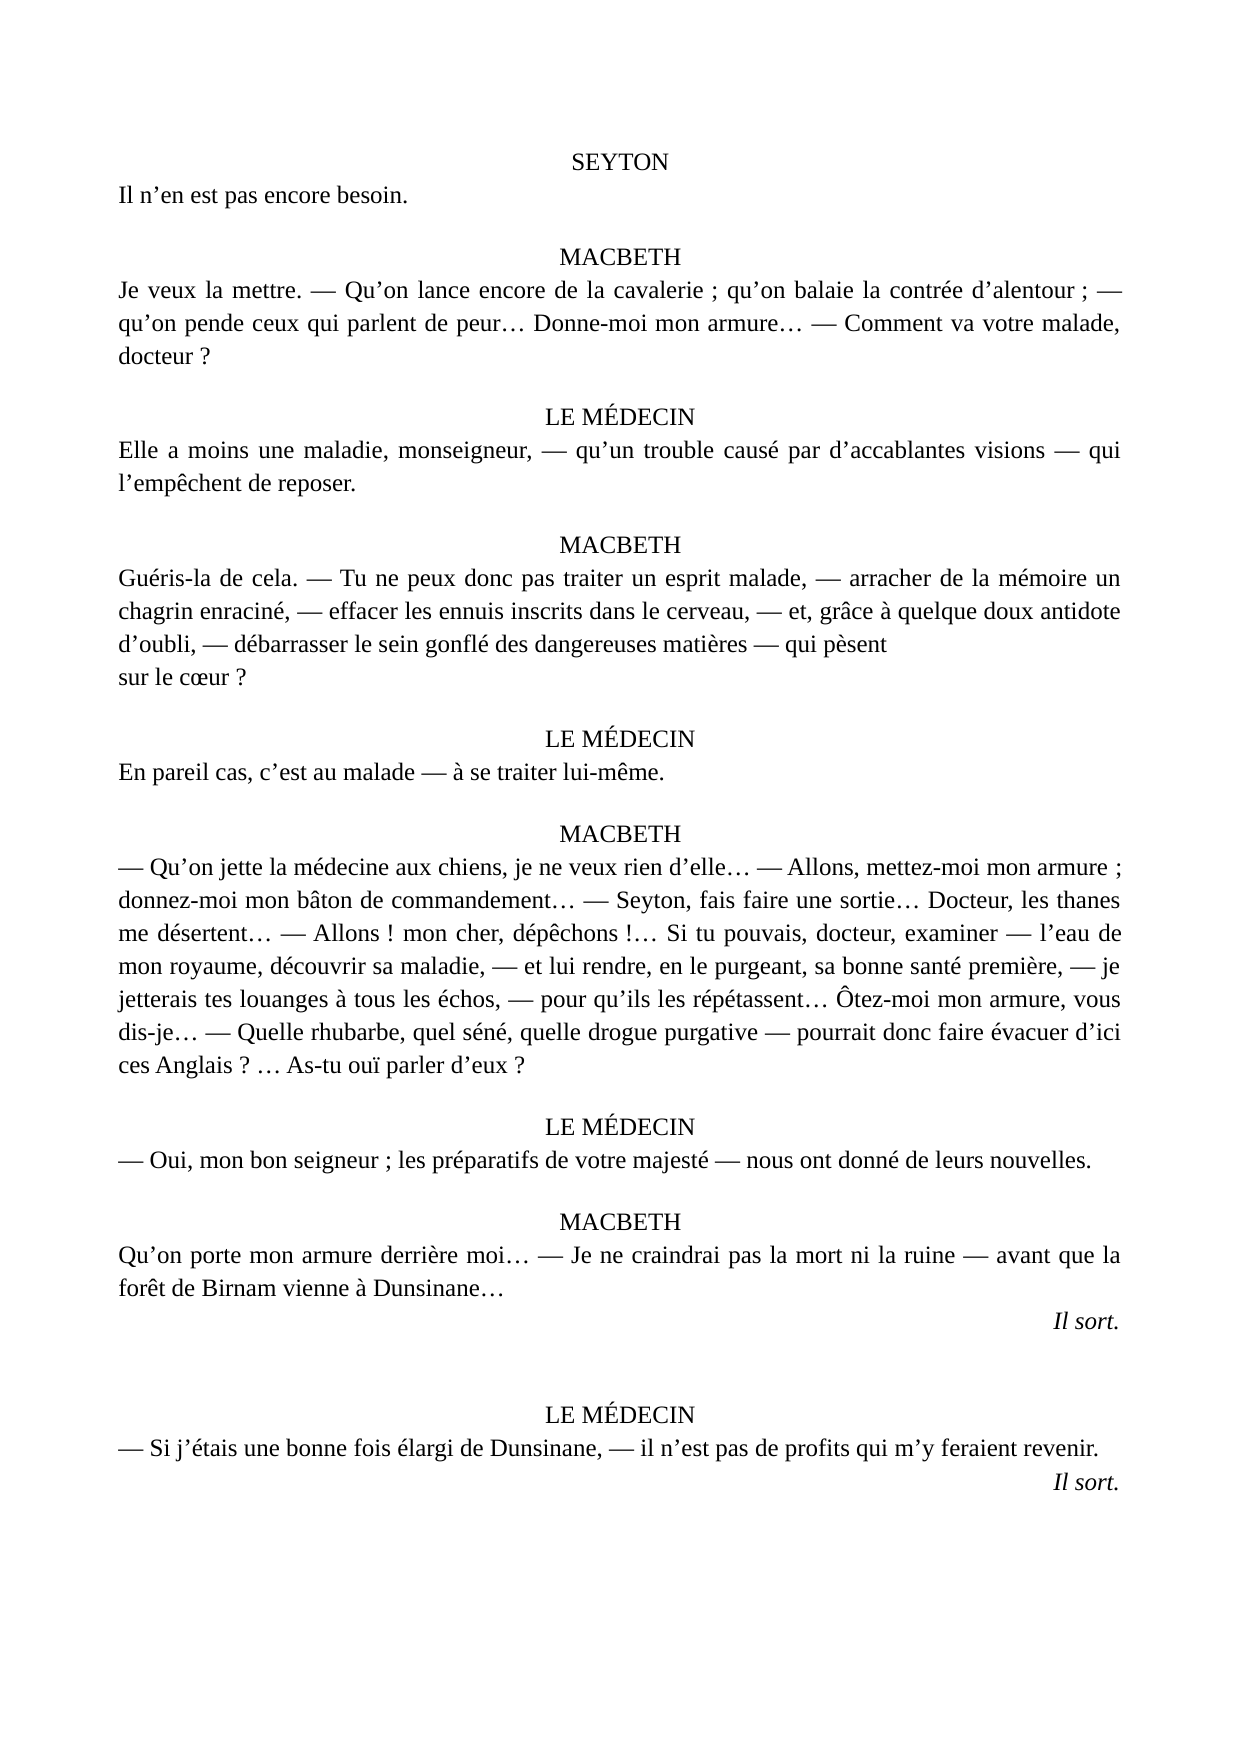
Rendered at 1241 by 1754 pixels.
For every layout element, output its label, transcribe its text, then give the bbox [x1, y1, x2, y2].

text Il n’en est pas encore besoin. [118, 180, 1122, 209]
text MACBETH [118, 242, 1122, 270]
text MACBETH [118, 819, 1122, 848]
text LE MÉDECIN [118, 402, 1122, 431]
text Elle a moins une maladie, monseigneur, — qu’un trouble causé par d’accablantes visions — qui l’empêchent de reposer. [118, 436, 1122, 497]
text LE MÉDECIN [118, 1401, 1122, 1429]
text — Oui, mon bon seigneur ; les préparatifs de votre majesté — nous ont donné de leurs nouvelles. [118, 1145, 1122, 1174]
text sur le cœur ? [118, 662, 1122, 691]
text SEYTON [118, 147, 1122, 176]
text LE MÉDECIN [118, 1112, 1122, 1141]
text MACBETH [118, 530, 1122, 559]
text Qu’on porte mon armure derrière moi… — Je ne craindrai pas la mort ni la ruine — avant que la forêt de Birnam vienne à Dunsinane… [118, 1240, 1122, 1301]
text LE MÉDECIN [118, 724, 1122, 753]
text En pareil cas, c’est au malade — à se traiter lui-même. [118, 757, 1122, 786]
text — Qu’on jette la médecine aux chiens, je ne veux rien d’elle… — Allons, mettez-moi mon armure ; donnez-moi mon bâton de commandement… — Seyton, fais faire une sortie… Docteur, les thanes me désertent… — Allons ! mon cher, dépêchons !… Si tu pouvais, docteur, examiner — l’eau de mon royaume, découvrir sa maladie, — et lui rendre, en le purgeant, sa bonne santé première, — je jetterais tes louanges à tous les échos, — pour qu’ils les répétassent… Ôtez-moi mon armure, vous dis-je… — Quelle rhubarbe, quel séné, quelle drogue purgative — pourrait donc faire évacuer d’ici ces Anglais ? … As-tu ouï parler d’eux ? [118, 852, 1122, 1079]
text — Si j’étais une bonne fois élargi de Dunsinane, — il n’est pas de profits qui m’y feraient revenir. [118, 1433, 1122, 1462]
text Je veux la mettre. — Qu’on lance encore de la cavalerie ; qu’on balaie la contrée d’alentour ; — qu’on pende ceux qui parlent de peur… Donne-moi mon armure… — Comment va votre malade, docteur ? [118, 275, 1122, 369]
text Il sort. [118, 1306, 1122, 1334]
text Guéris-la de cela. — Tu ne peux donc pas traiter un esprit malade, — arracher de la mémoire un chagrin enraciné, — effacer les ennuis inscrits dans le cerveau, — et, grâce à quelque doux antidote d’oubli, — débarrasser le sein gonflé des dangereuses matières — qui pèsent [118, 563, 1122, 658]
text MACBETH [118, 1207, 1122, 1235]
text Il sort. [118, 1467, 1122, 1495]
